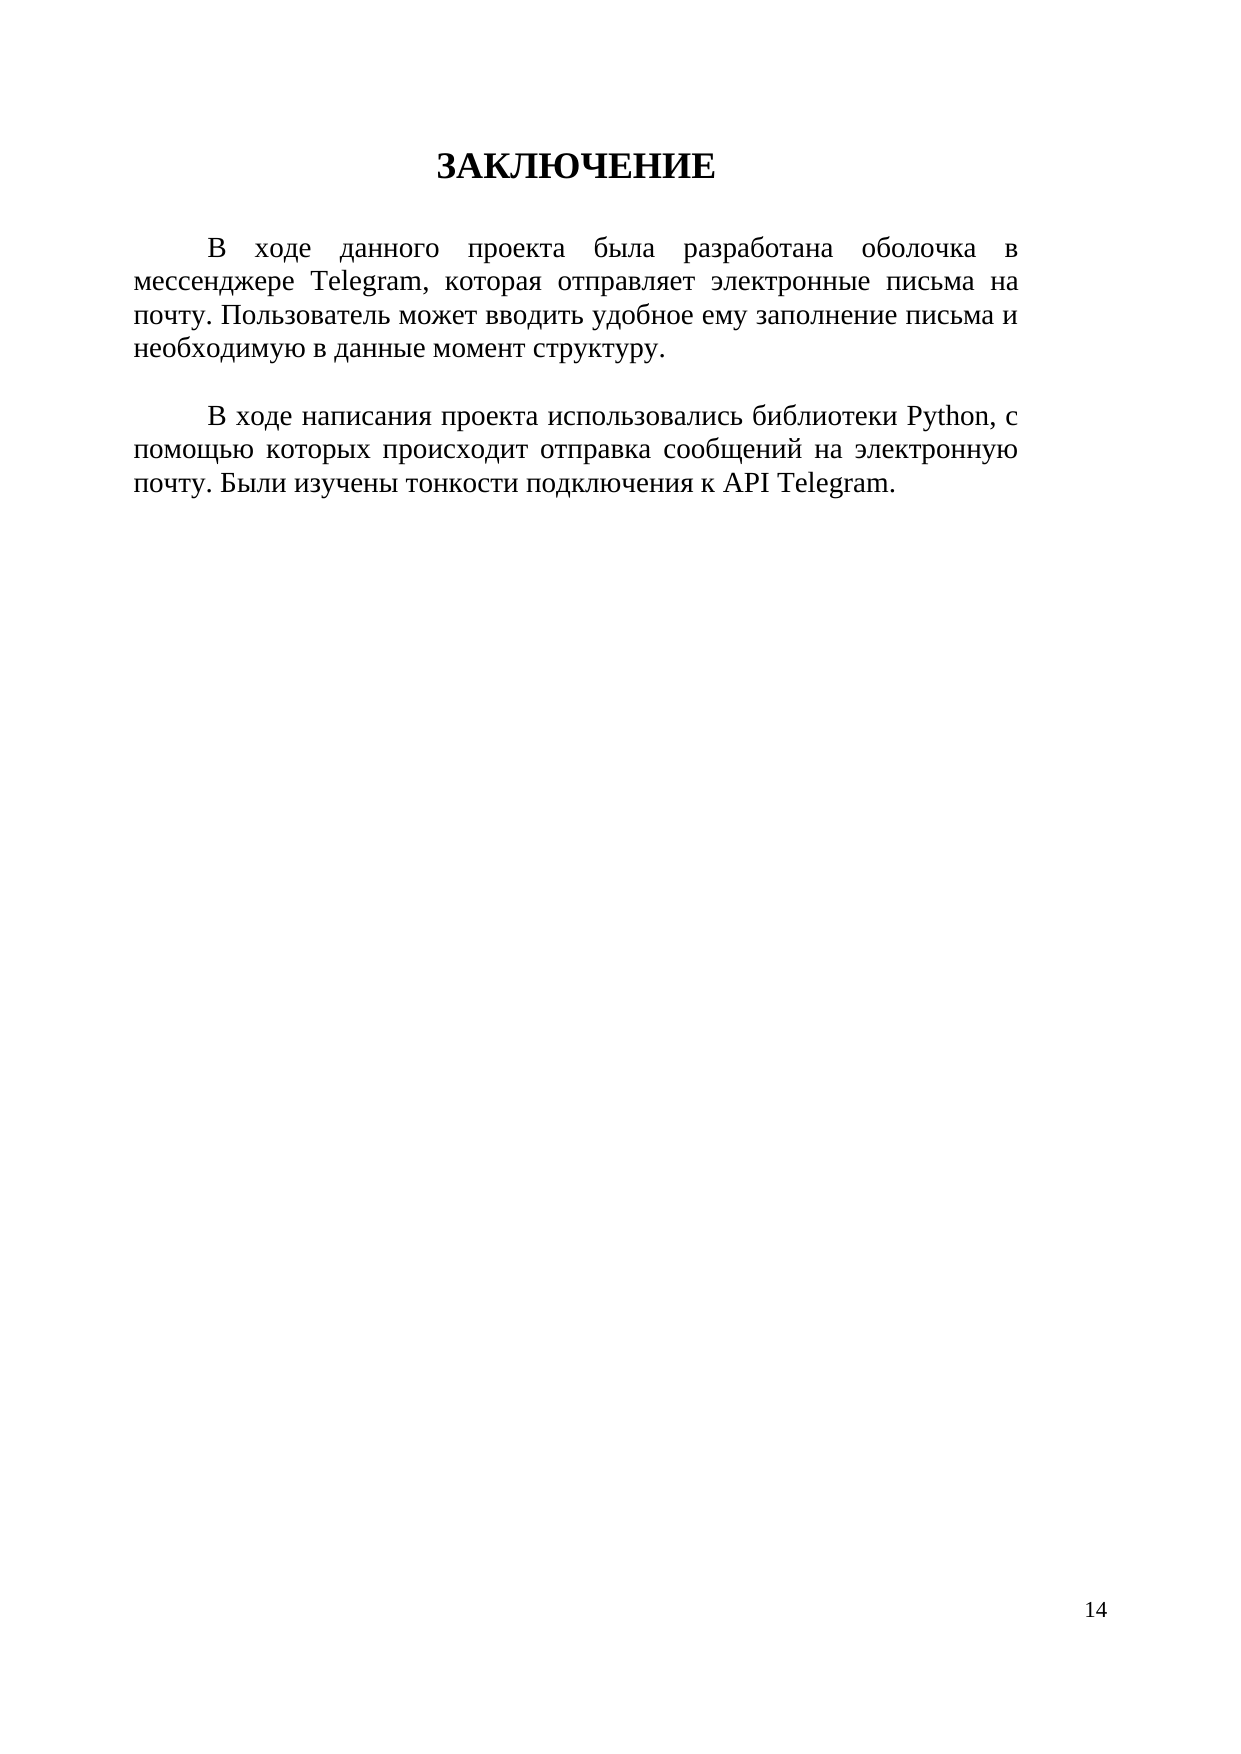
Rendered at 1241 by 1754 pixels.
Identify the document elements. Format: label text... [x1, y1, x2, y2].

text В ходе написания проекта использовались библиотеки Python, с помощью которых происходит отправка сообщений на электронную почту. Были изучены тонкости подключения к API Telegram. [133, 398, 1019, 498]
text ЗАКЛЮЧЕНИЕ [133, 144, 1019, 187]
text В ходе данного проекта была разработана оболочка в мессенджере Telegram, которая отправляет электронные письма на почту. Пользователь может вводить удобное ему заполнение письма и необходимую в данные момент структуру. [133, 230, 1019, 364]
